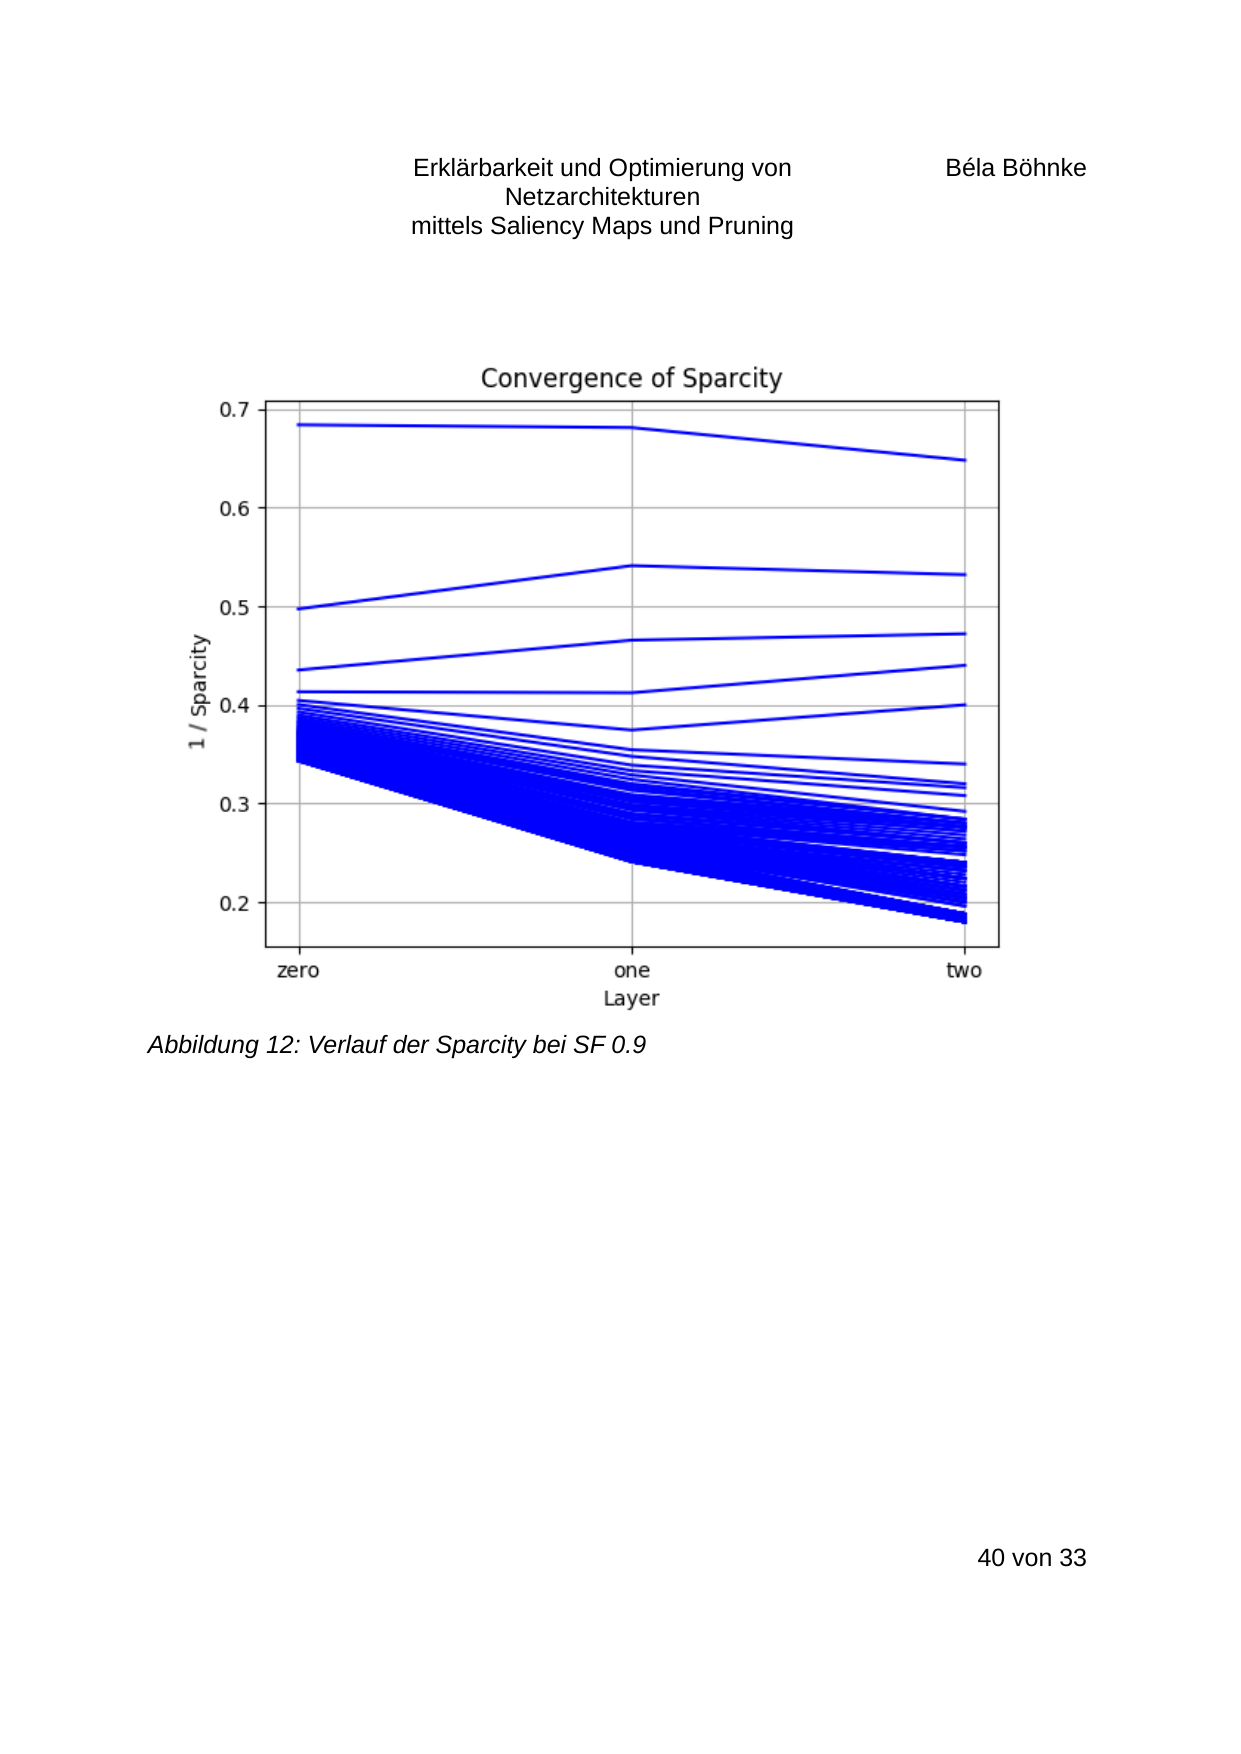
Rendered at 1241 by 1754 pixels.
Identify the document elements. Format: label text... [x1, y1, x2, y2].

picture [147, 316, 1093, 1025]
text Abbildung 12: Verlauf der Sparcity bei SF 0.9 [148, 1025, 1093, 1059]
